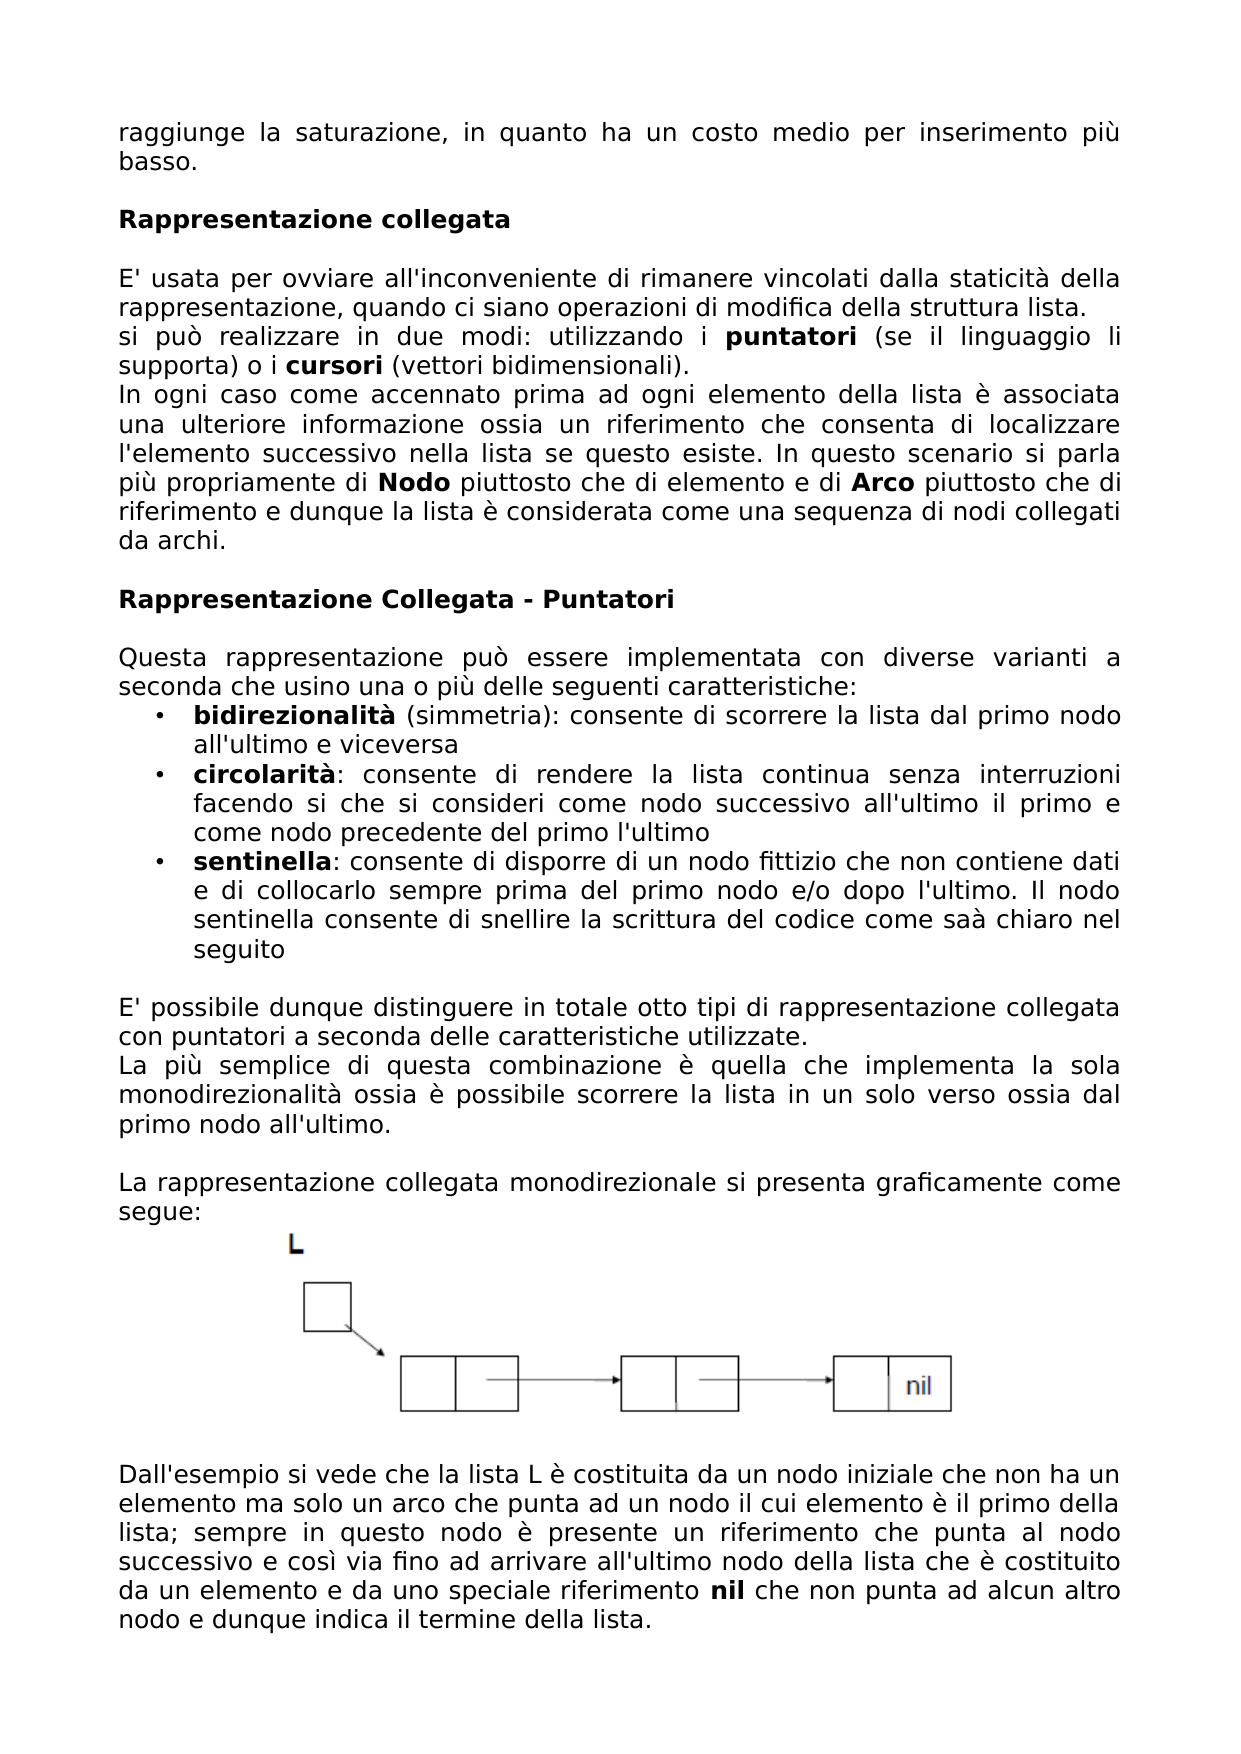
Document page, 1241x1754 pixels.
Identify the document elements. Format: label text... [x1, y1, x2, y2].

text si può realizzare in due modi: utilizzando i puntatori (se il linguaggio li supporta) o i cursori (vettori bidimensionali). [118, 322, 1122, 381]
text raggiunge la saturazione, in quanto ha un costo medio per inserimento più basso. [118, 118, 1122, 176]
list bidirezionalità (simmetria): consente di scorrere la lista dal primo nodo all'ultimo e viceversa [156, 701, 1122, 760]
text E' usata per ovviare all'inconveniente di rimanere vincolati dalla staticità della rappresentazione, quando ci siano operazioni di modifica della struttura lista. [118, 264, 1122, 322]
list sentinella: consente di disporre di un nodo fittizio che non contiene dati e di collocarlo sempre prima del primo nodo e/o dopo l'ultimo. Il nodo sentinella consente di snellire la scrittura del codice come saà chiaro nel seguito [156, 847, 1122, 964]
text Questa rappresentazione può essere implementata con diverse varianti a seconda che usino una o più delle seguenti caratteristiche: [118, 643, 1122, 701]
text Rappresentazione Collegata - Puntatori [118, 585, 1122, 614]
text Rappresentazione collegata [118, 206, 1122, 235]
text La rappresentazione collegata monodirezionale si presenta graficamente come segue: [118, 1168, 1122, 1226]
picture [277, 1226, 963, 1423]
text Dall'esempio si vede che la lista L è costituita da un nodo iniziale che non ha un elemento ma solo un arco che punta ad un nodo il cui elemento è il primo della lista; sempre in questo nodo è presente un riferimento che punta al nodo successivo e così via fino ad arrivare all'ultimo nodo della lista che è costituito da un elemento e da uno speciale riferimento nil che non punta ad alcun altro nodo e dunque indica il termine della lista. [118, 1460, 1122, 1635]
text La più semplice di questa combinazione è quella che implementa la sola monodirezionalità ossia è possibile scorrere la lista in un solo verso ossia dal primo nodo all'ultimo. [118, 1051, 1122, 1139]
list circolarità: consente di rendere la lista continua senza interruzioni facendo si che si consideri come nodo successivo all'ultimo il primo e come nodo precedente del primo l'ultimo [156, 760, 1122, 847]
text In ogni caso come accennato prima ad ogni elemento della lista è associata una ulteriore informazione ossia un riferimento che consenta di localizzare l'elemento successivo nella lista se questo esiste. In questo scenario si parla più propriamente di Nodo piuttosto che di elemento e di Arco piuttosto che di riferimento e dunque la lista è considerata come una sequenza di nodi collegati da archi. [118, 381, 1122, 556]
text E' possibile dunque distinguere in totale otto tipi di rappresentazione collegata con puntatori a seconda delle caratteristiche utilizzate. [118, 993, 1122, 1051]
